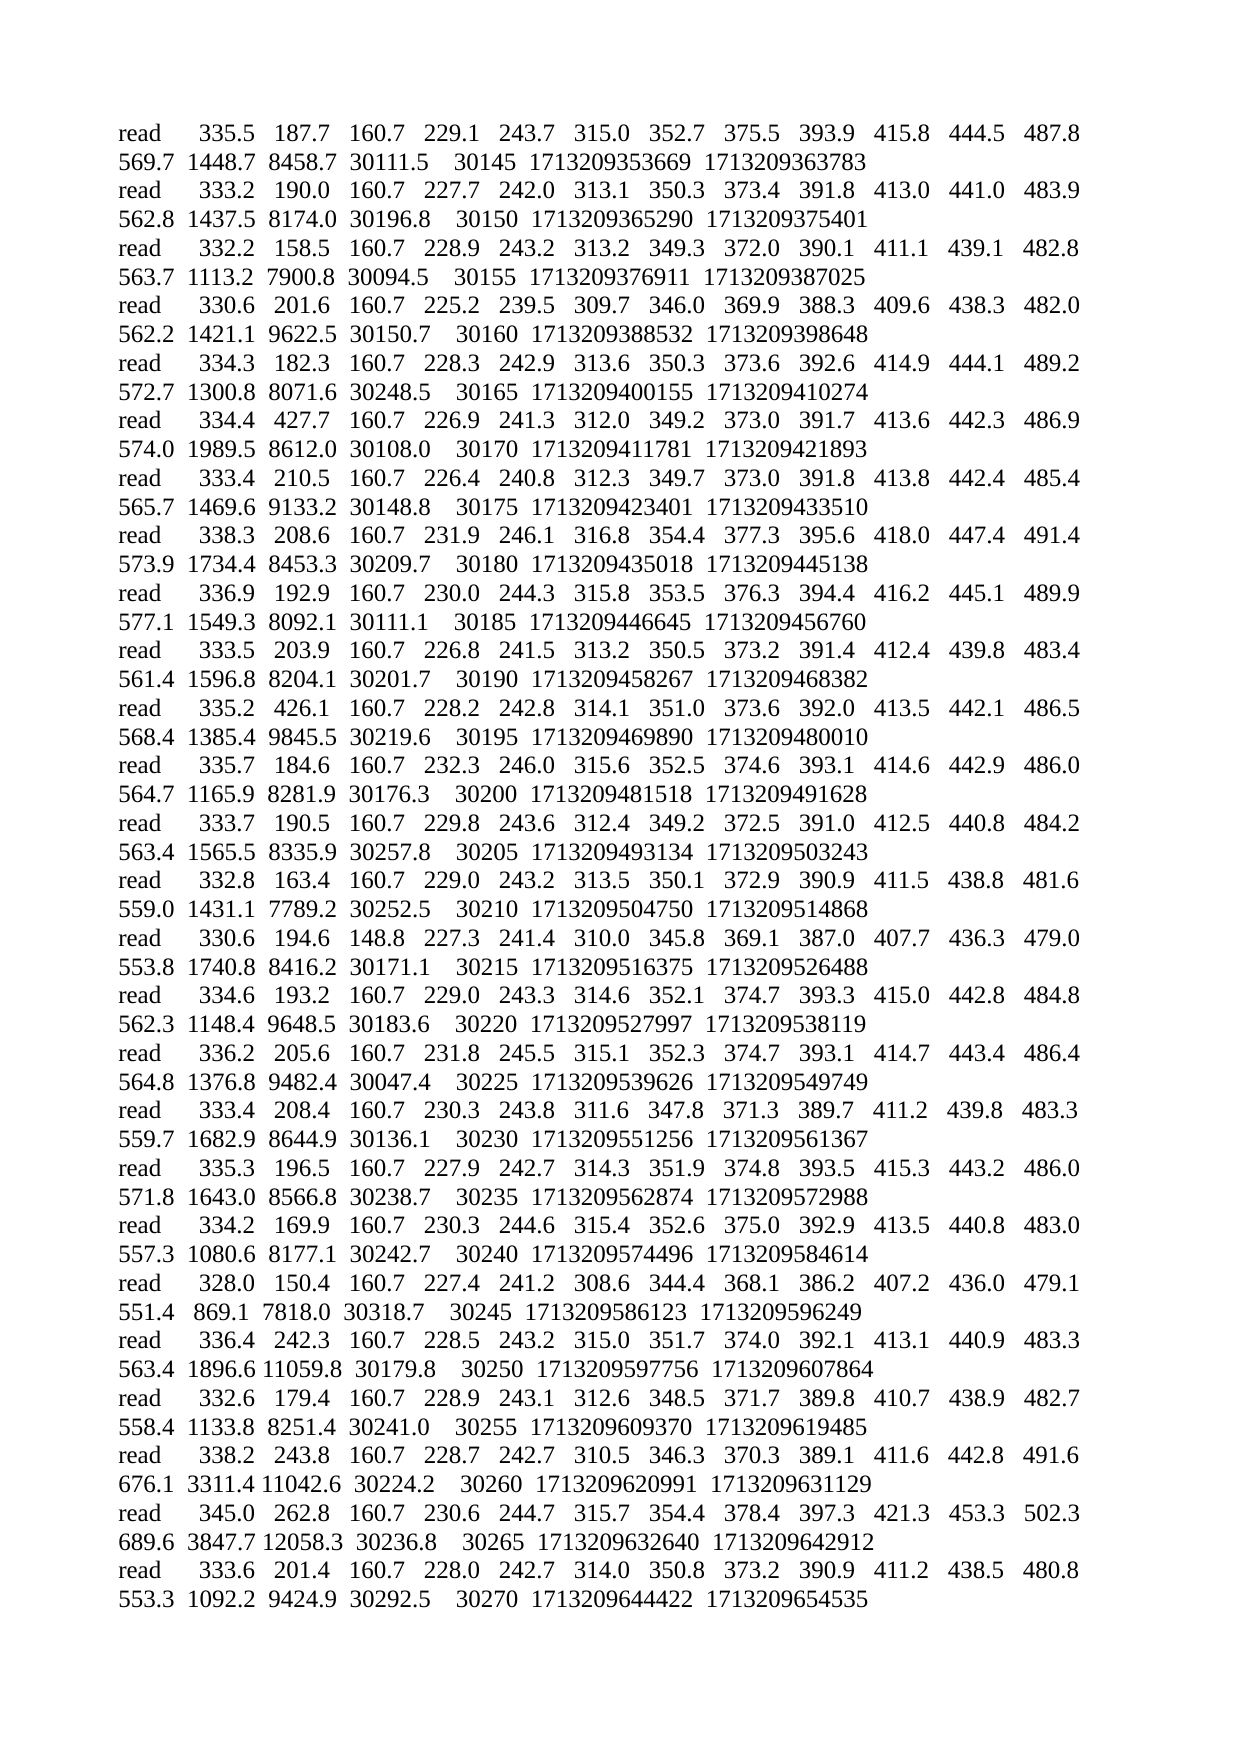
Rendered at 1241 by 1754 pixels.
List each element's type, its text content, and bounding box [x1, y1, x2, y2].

text read 330.6 194.6 148.8 227.3 241.4 310.0 345.8 369.1 387.0 407.7 436.3 479.0 553.8 1740.8 8416.2 30171.1 30215 1713209516375 1713209526488 [118, 923, 1122, 981]
text read 335.2 426.1 160.7 228.2 242.8 314.1 351.0 373.6 392.0 413.5 442.1 486.5 568.4 1385.4 9845.5 30219.6 30195 1713209469890 1713209480010 [118, 693, 1122, 751]
text read 333.4 208.4 160.7 230.3 243.8 311.6 347.8 371.3 389.7 411.2 439.8 483.3 559.7 1682.9 8644.9 30136.1 30230 1713209551256 1713209561367 [118, 1096, 1122, 1153]
text read 332.8 163.4 160.7 229.0 243.2 313.5 350.1 372.9 390.9 411.5 438.8 481.6 559.0 1431.1 7789.2 30252.5 30210 1713209504750 1713209514868 [118, 866, 1122, 923]
text read 334.4 427.7 160.7 226.9 241.3 312.0 349.2 373.0 391.7 413.6 442.3 486.9 574.0 1989.5 8612.0 30108.0 30170 1713209411781 1713209421893 [118, 406, 1122, 463]
text read 333.6 201.4 160.7 228.0 242.7 314.0 350.8 373.2 390.9 411.2 438.5 480.8 553.3 1092.2 9424.9 30292.5 30270 1713209644422 1713209654535 [118, 1556, 1122, 1613]
text read 333.4 210.5 160.7 226.4 240.8 312.3 349.7 373.0 391.8 413.8 442.4 485.4 565.7 1469.6 9133.2 30148.8 30175 1713209423401 1713209433510 [118, 463, 1122, 521]
text read 335.5 187.7 160.7 229.1 243.7 315.0 352.7 375.5 393.9 415.8 444.5 487.8 569.7 1448.7 8458.7 30111.5 30145 1713209353669 1713209363783 [118, 118, 1122, 176]
text read 333.5 203.9 160.7 226.8 241.5 313.2 350.5 373.2 391.4 412.4 439.8 483.4 561.4 1596.8 8204.1 30201.7 30190 1713209458267 1713209468382 [118, 636, 1122, 693]
text read 335.3 196.5 160.7 227.9 242.7 314.3 351.9 374.8 393.5 415.3 443.2 486.0 571.8 1643.0 8566.8 30238.7 30235 1713209562874 1713209572988 [118, 1153, 1122, 1211]
text read 336.4 242.3 160.7 228.5 243.2 315.0 351.7 374.0 392.1 413.1 440.9 483.3 563.4 1896.6 11059.8 30179.8 30250 1713209597756 1713209607864 [118, 1326, 1122, 1383]
text read 334.2 169.9 160.7 230.3 244.6 315.4 352.6 375.0 392.9 413.5 440.8 483.0 557.3 1080.6 8177.1 30242.7 30240 1713209574496 1713209584614 [118, 1211, 1122, 1268]
text read 332.2 158.5 160.7 228.9 243.2 313.2 349.3 372.0 390.1 411.1 439.1 482.8 563.7 1113.2 7900.8 30094.5 30155 1713209376911 1713209387025 [118, 233, 1122, 291]
text read 334.3 182.3 160.7 228.3 242.9 313.6 350.3 373.6 392.6 414.9 444.1 489.2 572.7 1300.8 8071.6 30248.5 30165 1713209400155 1713209410274 [118, 348, 1122, 406]
text read 336.2 205.6 160.7 231.8 245.5 315.1 352.3 374.7 393.1 414.7 443.4 486.4 564.8 1376.8 9482.4 30047.4 30225 1713209539626 1713209549749 [118, 1038, 1122, 1096]
text read 333.2 190.0 160.7 227.7 242.0 313.1 350.3 373.4 391.8 413.0 441.0 483.9 562.8 1437.5 8174.0 30196.8 30150 1713209365290 1713209375401 [118, 176, 1122, 233]
text read 345.0 262.8 160.7 230.6 244.7 315.7 354.4 378.4 397.3 421.3 453.3 502.3 689.6 3847.7 12058.3 30236.8 30265 1713209632640 1713209642912 [118, 1498, 1122, 1556]
text read 334.6 193.2 160.7 229.0 243.3 314.6 352.1 374.7 393.3 415.0 442.8 484.8 562.3 1148.4 9648.5 30183.6 30220 1713209527997 1713209538119 [118, 981, 1122, 1038]
text read 338.2 243.8 160.7 228.7 242.7 310.5 346.3 370.3 389.1 411.6 442.8 491.6 676.1 3311.4 11042.6 30224.2 30260 1713209620991 1713209631129 [118, 1441, 1122, 1498]
text read 328.0 150.4 160.7 227.4 241.2 308.6 344.4 368.1 386.2 407.2 436.0 479.1 551.4 869.1 7818.0 30318.7 30245 1713209586123 1713209596249 [118, 1268, 1122, 1326]
text read 336.9 192.9 160.7 230.0 244.3 315.8 353.5 376.3 394.4 416.2 445.1 489.9 577.1 1549.3 8092.1 30111.1 30185 1713209446645 1713209456760 [118, 578, 1122, 636]
text read 333.7 190.5 160.7 229.8 243.6 312.4 349.2 372.5 391.0 412.5 440.8 484.2 563.4 1565.5 8335.9 30257.8 30205 1713209493134 1713209503243 [118, 808, 1122, 866]
text read 338.3 208.6 160.7 231.9 246.1 316.8 354.4 377.3 395.6 418.0 447.4 491.4 573.9 1734.4 8453.3 30209.7 30180 1713209435018 1713209445138 [118, 521, 1122, 578]
text read 335.7 184.6 160.7 232.3 246.0 315.6 352.5 374.6 393.1 414.6 442.9 486.0 564.7 1165.9 8281.9 30176.3 30200 1713209481518 1713209491628 [118, 751, 1122, 808]
text read 332.6 179.4 160.7 228.9 243.1 312.6 348.5 371.7 389.8 410.7 438.9 482.7 558.4 1133.8 8251.4 30241.0 30255 1713209609370 1713209619485 [118, 1383, 1122, 1441]
text read 330.6 201.6 160.7 225.2 239.5 309.7 346.0 369.9 388.3 409.6 438.3 482.0 562.2 1421.1 9622.5 30150.7 30160 1713209388532 1713209398648 [118, 291, 1122, 348]
